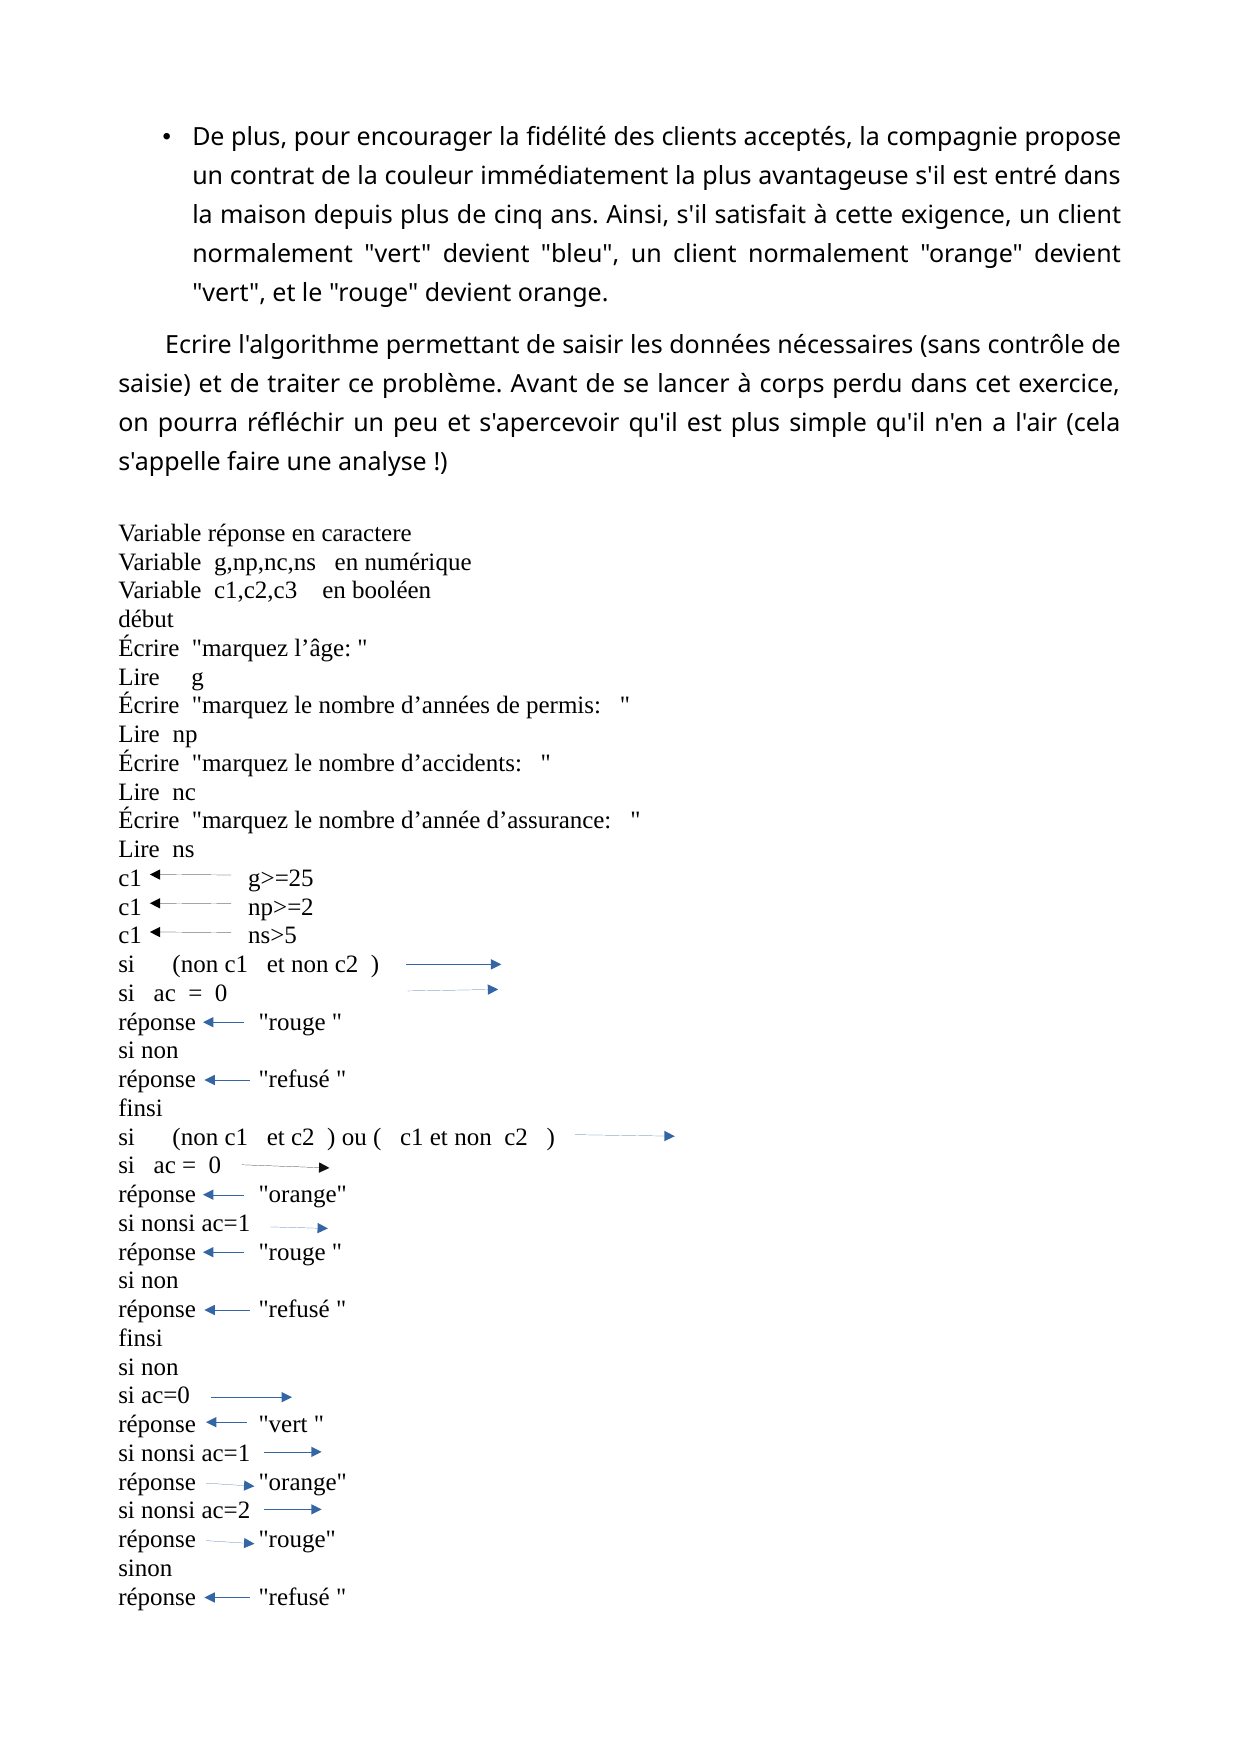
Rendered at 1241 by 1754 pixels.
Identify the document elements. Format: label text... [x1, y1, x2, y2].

text sinon [118, 1553, 1122, 1582]
text si non [118, 1352, 1122, 1381]
text réponse "rouge " [118, 1007, 1122, 1036]
text réponse "rouge" [118, 1524, 1122, 1553]
text c1 ns>5 [118, 921, 1122, 949]
text réponse "refusé " [118, 1294, 1122, 1323]
text Écrire "marquez le nombre d’année d’assurance: " Lire ns [118, 806, 1122, 863]
list De plus, pour encourager la fidélité des clients acceptés, la compagnie propose un contrat de la couleur immédiatement la plus avantageuse s'il est entré dans la maison depuis plus de cinq ans. Ainsi, s'il satisfait à cette exigence, un client normalement "vert" devient "bleu", un client normalement "orange" devient "vert", et le "rouge" devient orange. [162, 118, 1122, 309]
text Variable réponse en caractere [118, 518, 1122, 547]
text si non [118, 1036, 1122, 1064]
text si nonsi ac=1 [118, 1208, 1122, 1237]
text finsi [118, 1093, 1122, 1122]
text si ac = 0 [118, 978, 1122, 1007]
text si nonsi ac=2 [118, 1496, 1122, 1524]
text finsi [118, 1323, 1122, 1352]
text Écrire "marquez le nombre d’années de permis: " Lire np [118, 691, 1122, 748]
text c1 np>=2 [118, 892, 1122, 921]
text réponse "refusé " [118, 1582, 1122, 1611]
text si ac = 0 [118, 1151, 1122, 1179]
text réponse "orange" [118, 1467, 1122, 1496]
text si ac=0 [118, 1381, 1122, 1409]
text réponse "vert " [118, 1409, 1122, 1438]
text Variable g,np,nc,ns en numérique [118, 547, 1122, 576]
text c1 g>=25 [118, 863, 1122, 892]
text si non [118, 1266, 1122, 1294]
text Variable c1,c2,c3 en booléen début Écrire "marquez l’âge: " Lire g [118, 576, 1122, 691]
text Écrire "marquez le nombre d’accidents: " Lire nc [118, 748, 1122, 806]
text réponse "rouge " [118, 1237, 1122, 1266]
text si nonsi ac=1 [118, 1438, 1122, 1467]
text si (non c1 et non c2 ) [118, 949, 1122, 978]
text réponse "refusé " [118, 1064, 1122, 1093]
text réponse "orange" [118, 1179, 1122, 1208]
text si (non c1 et c2 ) ou ( c1 et non c2 ) [118, 1122, 1122, 1151]
text Ecrire l'algorithme permettant de saisir les données nécessaires (sans contrôle de saisie) et de traiter ce problème. Avant de se lancer à corps perdu dans cet exercice, on pourra réfléchir un peu et s'apercevoir qu'il est plus simple qu'il n'en a l'air (cela s'appelle faire une analyse !) [118, 326, 1122, 478]
